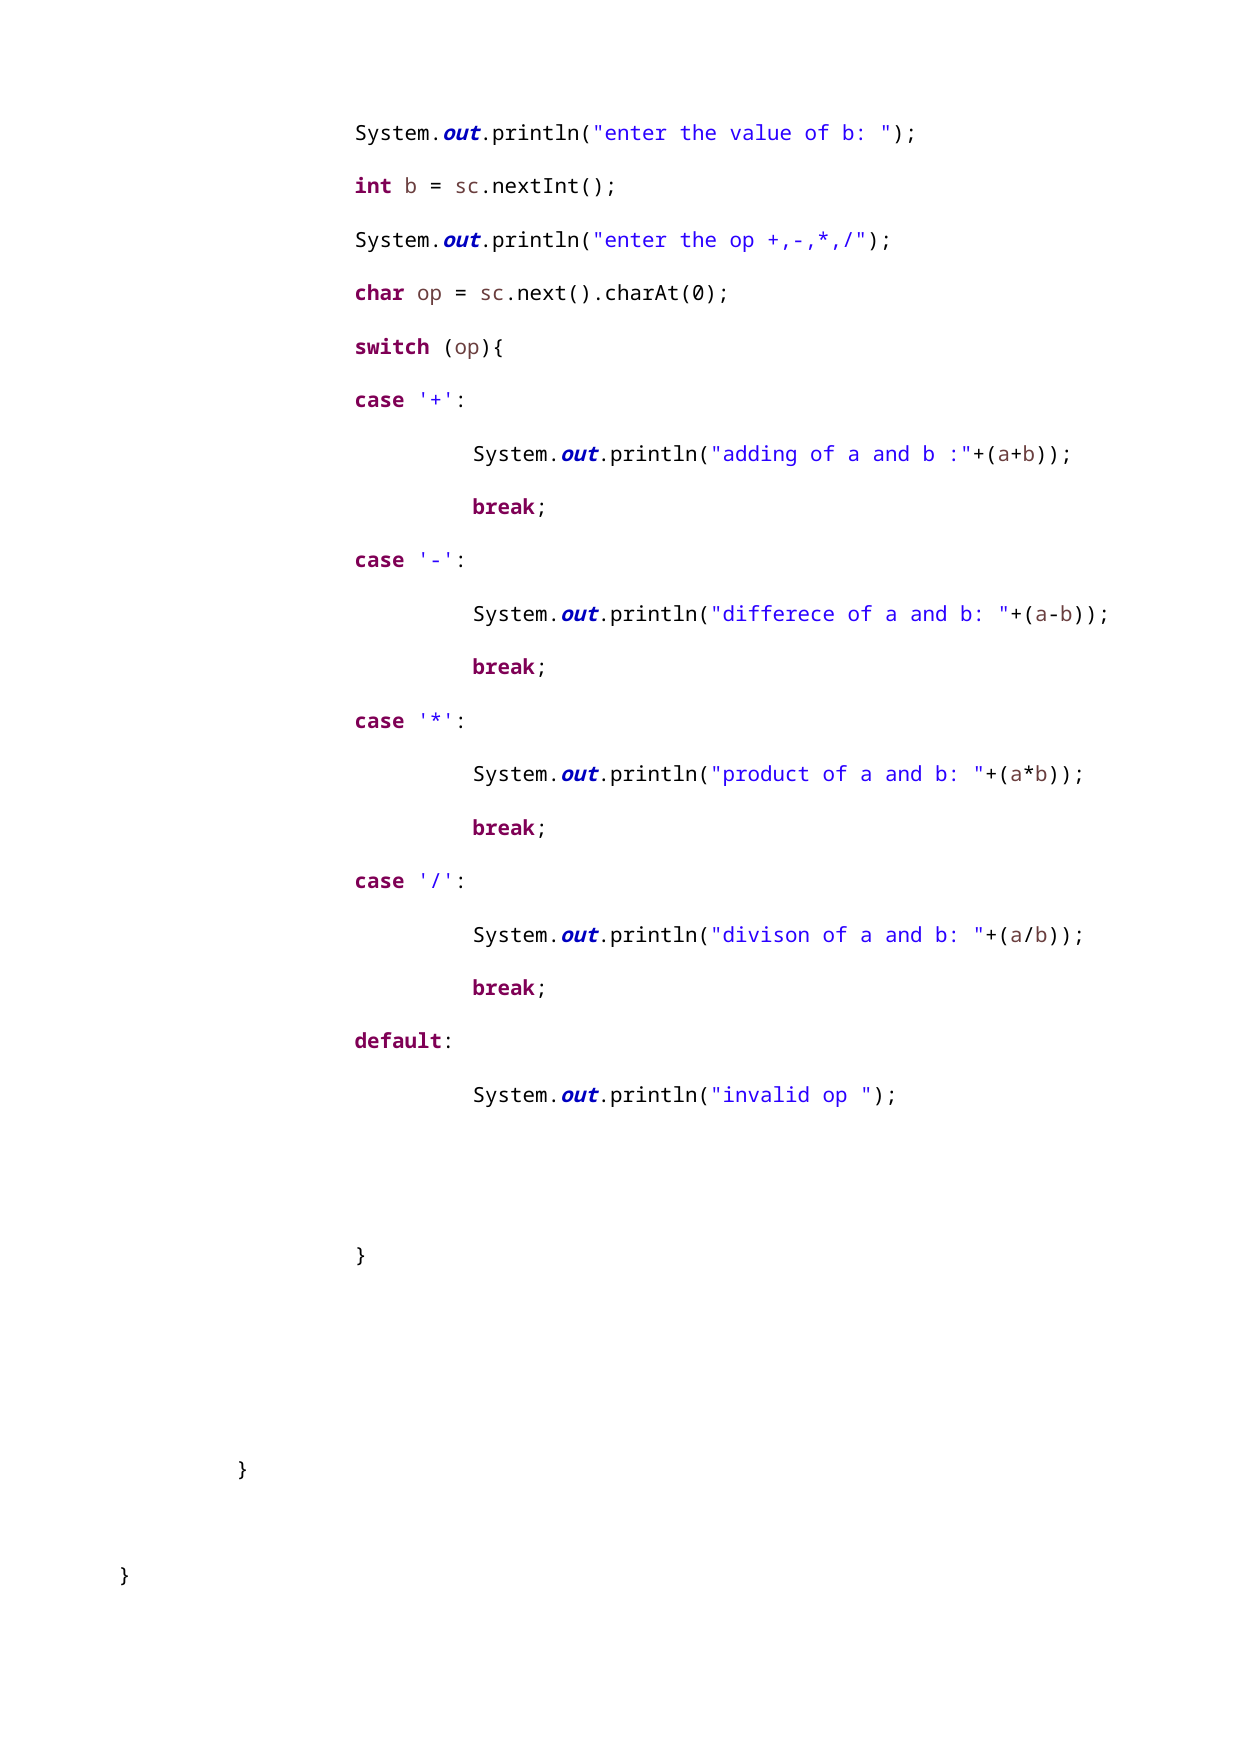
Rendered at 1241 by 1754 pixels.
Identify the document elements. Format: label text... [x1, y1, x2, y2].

text System.out.println("enter the value of b: "); [118, 118, 1122, 147]
text char op = sc.next().charAt(0); [118, 278, 1122, 307]
text } [118, 1454, 1122, 1482]
text break; [118, 652, 1122, 681]
text System.out.println("divison of a and b: "+(a/b)); [118, 920, 1122, 948]
text System.out.println("product of a and b: "+(a*b)); [118, 759, 1122, 788]
text break; [118, 973, 1122, 1002]
text default: [118, 1027, 1122, 1055]
text System.out.println("enter the op +,-,*,/"); [118, 225, 1122, 253]
text case '-': [118, 546, 1122, 574]
text } [118, 1560, 1122, 1588]
text System.out.println("adding of a and b :"+(a+b)); [118, 439, 1122, 467]
text case '*': [118, 706, 1122, 734]
text switch (op){ [118, 332, 1122, 360]
text int b = sc.nextInt(); [118, 172, 1122, 200]
text System.out.println("differece of a and b: "+(a-b)); [118, 599, 1122, 627]
text break; [118, 492, 1122, 521]
text System.out.println("invalid op "); [118, 1080, 1122, 1108]
text break; [118, 813, 1122, 841]
text } [118, 1240, 1122, 1269]
text case '/': [118, 866, 1122, 895]
text case '+': [118, 385, 1122, 414]
